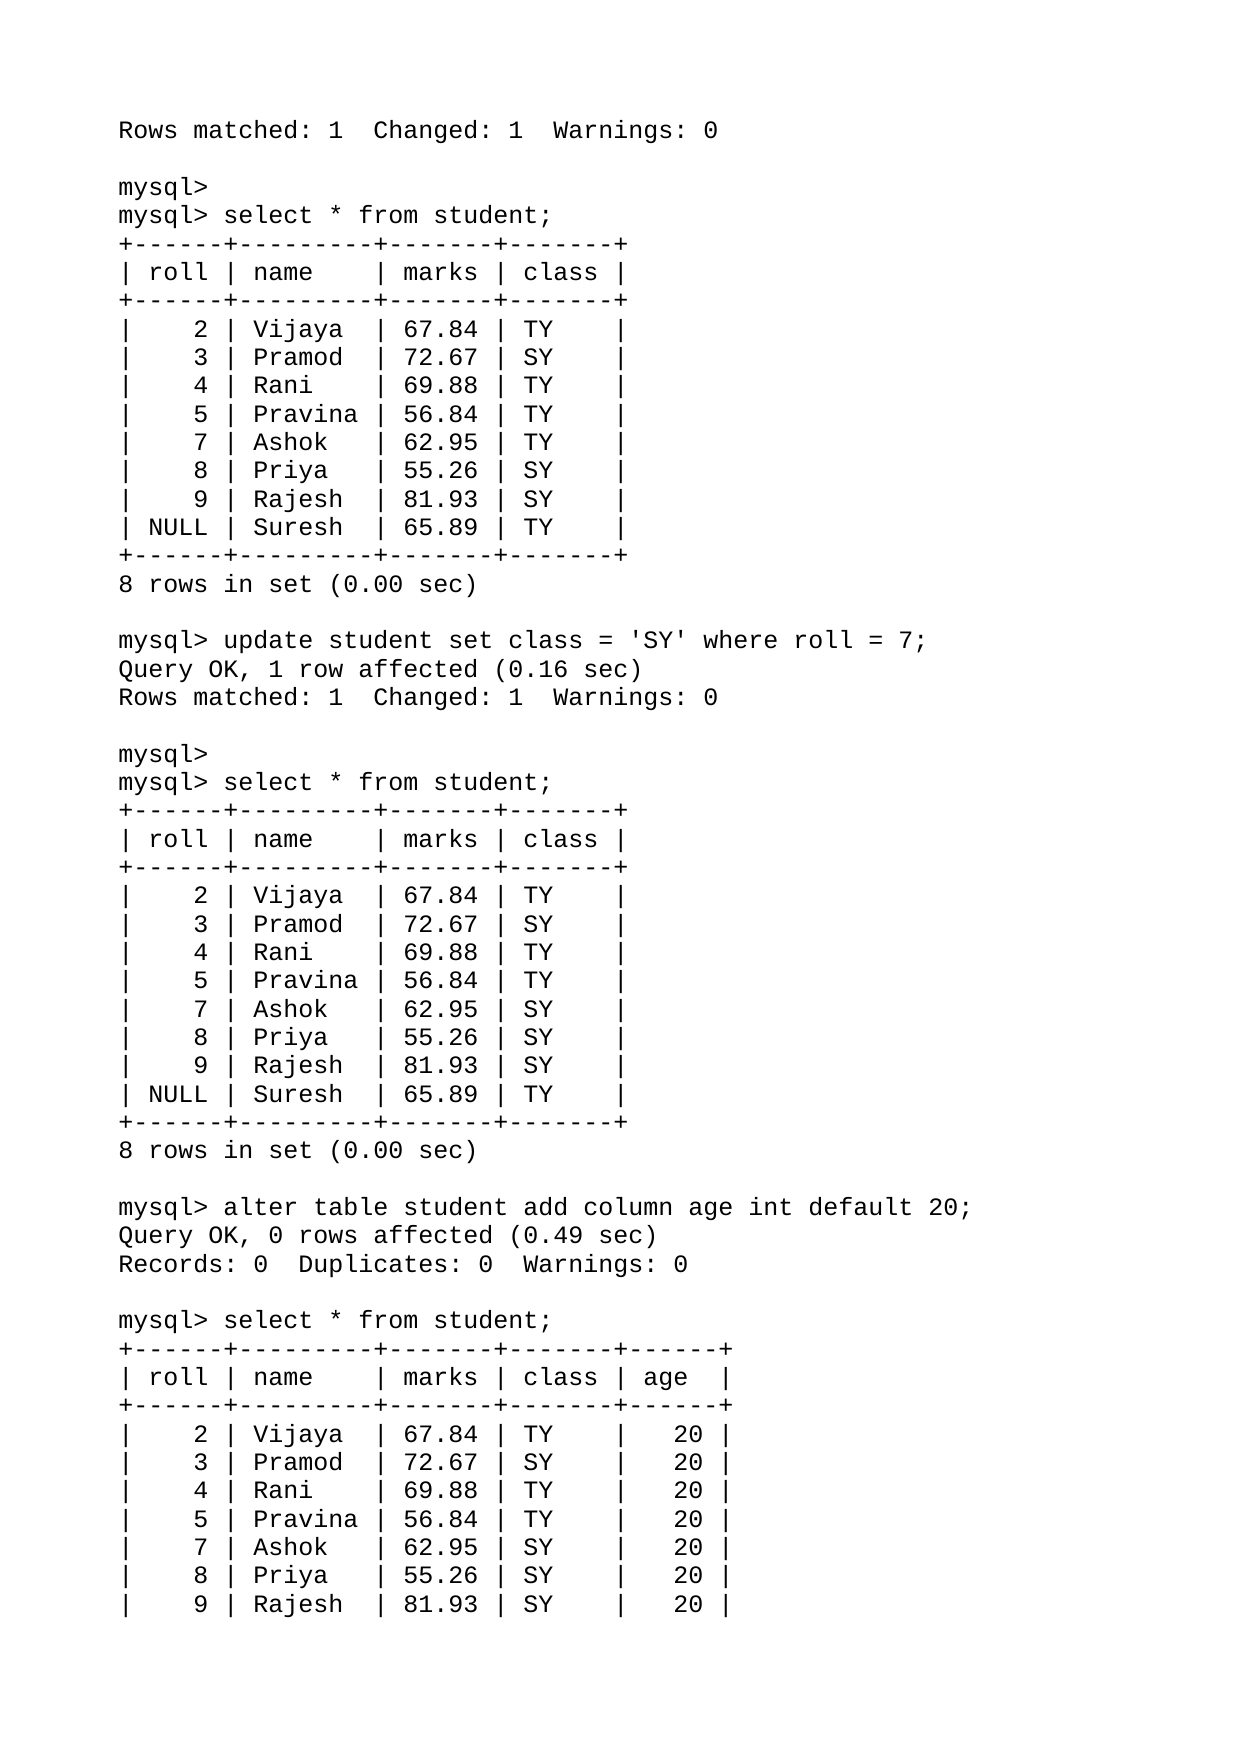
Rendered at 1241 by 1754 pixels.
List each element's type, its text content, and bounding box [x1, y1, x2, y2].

text mysql> [118, 175, 1122, 203]
text mysql> select * from student; [118, 1308, 1122, 1336]
text | roll | name | marks | class | age | [118, 1365, 1122, 1393]
text | 7 | Ashok | 62.95 | SY | 20 | [118, 1535, 1122, 1563]
text Rows matched: 1 Changed: 1 Warnings: 0 [118, 118, 1122, 146]
text +------+---------+-------+-------+ [118, 855, 1122, 883]
text 8 rows in set (0.00 sec) [118, 1138, 1122, 1166]
text | 2 | Vijaya | 67.84 | TY | [118, 316, 1122, 345]
text | NULL | Suresh | 65.89 | TY | [118, 515, 1122, 543]
text | 5 | Pravina | 56.84 | TY | 20 | [118, 1506, 1122, 1535]
text Query OK, 1 row affected (0.16 sec) [118, 656, 1122, 685]
text +------+---------+-------+-------+------+ [118, 1336, 1122, 1365]
text mysql> select * from student; [118, 203, 1122, 231]
text mysql> [118, 741, 1122, 770]
text Query OK, 0 rows affected (0.49 sec) [118, 1223, 1122, 1251]
text +------+---------+-------+-------+ [118, 798, 1122, 826]
text mysql> update student set class = 'SY' where roll = 7; [118, 628, 1122, 656]
text | 4 | Rani | 69.88 | TY | [118, 373, 1122, 401]
text +------+---------+-------+-------+ [118, 1110, 1122, 1138]
text | 7 | Ashok | 62.95 | SY | [118, 996, 1122, 1025]
text | 3 | Pramod | 72.67 | SY | [118, 345, 1122, 373]
text +------+---------+-------+-------+ [118, 543, 1122, 571]
text Rows matched: 1 Changed: 1 Warnings: 0 [118, 685, 1122, 713]
text | 4 | Rani | 69.88 | TY | [118, 940, 1122, 968]
text Records: 0 Duplicates: 0 Warnings: 0 [118, 1251, 1122, 1280]
text 8 rows in set (0.00 sec) [118, 571, 1122, 600]
text | 4 | Rani | 69.88 | TY | 20 | [118, 1478, 1122, 1506]
text | NULL | Suresh | 65.89 | TY | [118, 1081, 1122, 1110]
text | roll | name | marks | class | [118, 260, 1122, 288]
text mysql> alter table student add column age int default 20; [118, 1195, 1122, 1223]
text | 9 | Rajesh | 81.93 | SY | [118, 486, 1122, 515]
text | 3 | Pramod | 72.67 | SY | 20 | [118, 1450, 1122, 1478]
text mysql> select * from student; [118, 770, 1122, 798]
text +------+---------+-------+-------+ [118, 231, 1122, 260]
text | 5 | Pravina | 56.84 | TY | [118, 968, 1122, 996]
text +------+---------+-------+-------+ [118, 288, 1122, 316]
text +------+---------+-------+-------+------+ [118, 1393, 1122, 1421]
text | 3 | Pramod | 72.67 | SY | [118, 911, 1122, 940]
text | roll | name | marks | class | [118, 826, 1122, 855]
text | 8 | Priya | 55.26 | SY | [118, 458, 1122, 486]
text | 5 | Pravina | 56.84 | TY | [118, 401, 1122, 430]
text | 2 | Vijaya | 67.84 | TY | [118, 883, 1122, 911]
text | 9 | Rajesh | 81.93 | SY | 20 | [118, 1591, 1122, 1620]
text | 2 | Vijaya | 67.84 | TY | 20 | [118, 1421, 1122, 1450]
text | 8 | Priya | 55.26 | SY | [118, 1025, 1122, 1053]
text | 8 | Priya | 55.26 | SY | 20 | [118, 1563, 1122, 1591]
text | 9 | Rajesh | 81.93 | SY | [118, 1053, 1122, 1081]
text | 7 | Ashok | 62.95 | TY | [118, 430, 1122, 458]
